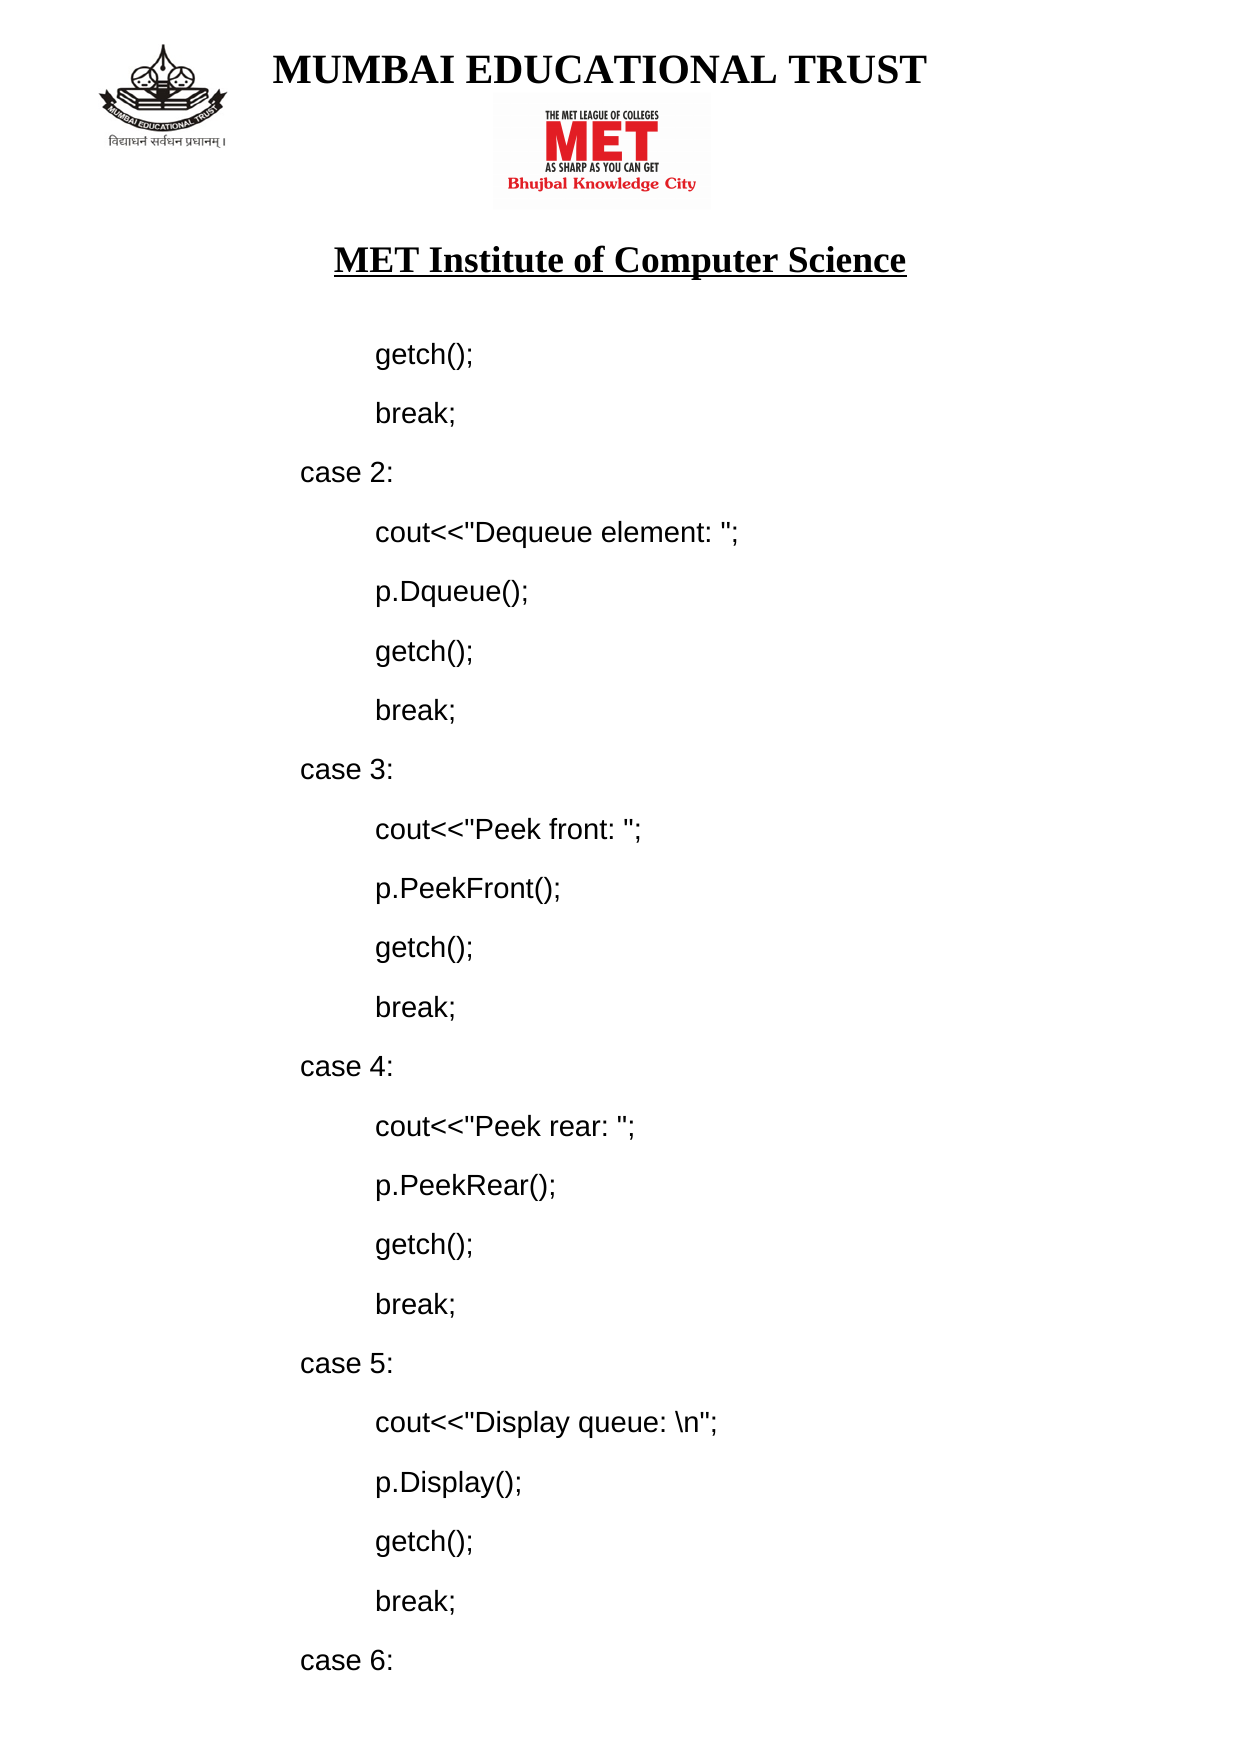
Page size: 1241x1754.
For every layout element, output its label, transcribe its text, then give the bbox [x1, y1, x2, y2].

text getch(); [75, 1227, 1165, 1261]
text case 5: [75, 1346, 1165, 1379]
text getch(); [75, 930, 1165, 964]
picture [492, 92, 712, 210]
picture [98, 44, 228, 148]
text cout<<"Peek front: "; [75, 812, 1165, 845]
text cout<<"Dequeue element: "; [75, 515, 1165, 548]
text getch(); [75, 337, 1165, 370]
text case 2: [75, 455, 1165, 489]
text p.Dqueue(); [75, 574, 1165, 608]
text getch(); [75, 1524, 1165, 1558]
text case 6: [75, 1643, 1165, 1676]
text break; [75, 396, 1165, 429]
text getch(); [75, 633, 1165, 667]
text break; [75, 1287, 1165, 1320]
text break; [75, 990, 1165, 1023]
text break; [75, 1583, 1165, 1617]
text p.Display(); [75, 1465, 1165, 1498]
text case 4: [75, 1049, 1165, 1083]
text break; [75, 693, 1165, 726]
text cout<<"Display queue: \n"; [75, 1405, 1165, 1439]
text case 3: [75, 752, 1165, 786]
text p.PeekFront(); [75, 871, 1165, 904]
text cout<<"Peek rear: "; [75, 1108, 1165, 1142]
text p.PeekRear(); [75, 1168, 1165, 1201]
